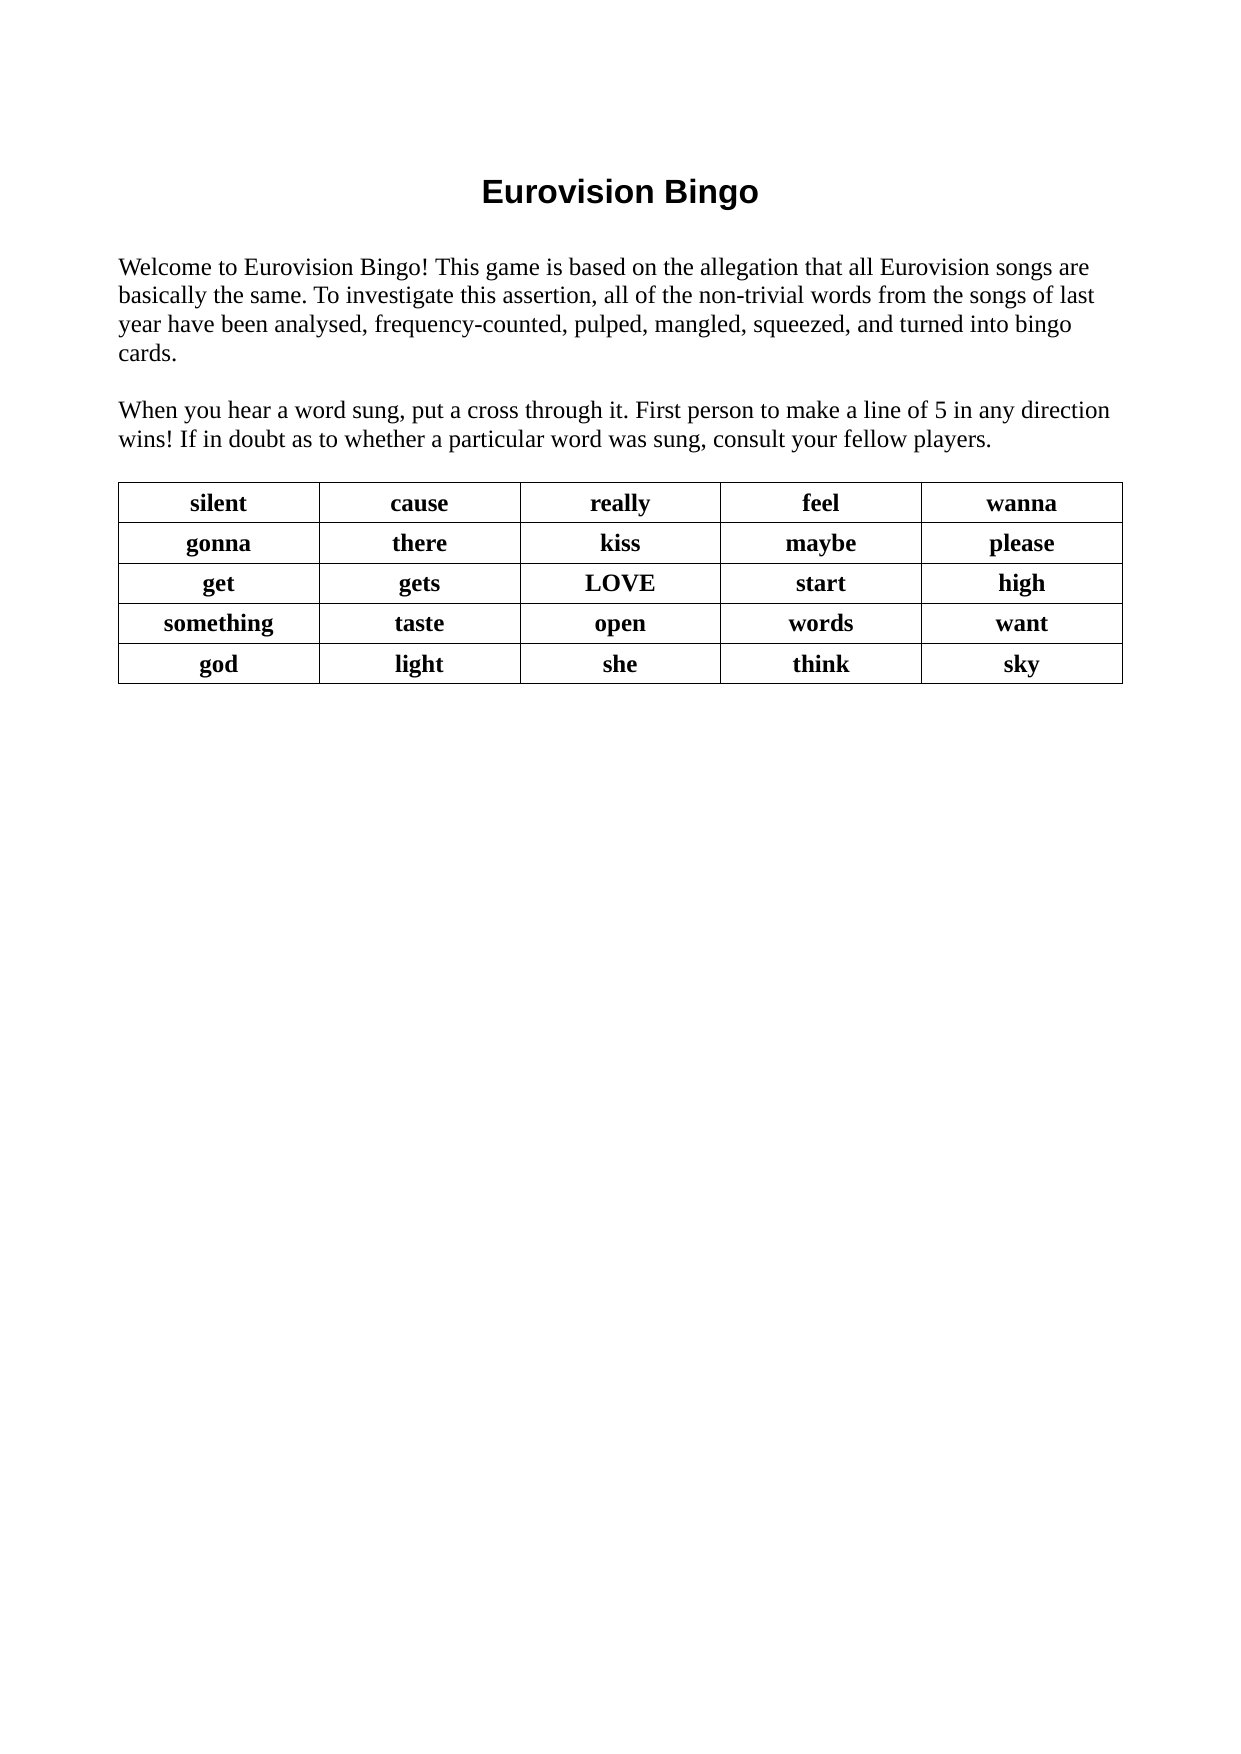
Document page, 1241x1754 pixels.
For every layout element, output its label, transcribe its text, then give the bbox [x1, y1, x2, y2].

table_cell get [119, 564, 319, 603]
table_header wanna [922, 483, 1122, 522]
table_cell think [721, 644, 921, 683]
table_cell sky [922, 644, 1122, 683]
table_header cause [320, 483, 520, 522]
table_cell high [922, 564, 1122, 603]
text Welcome to Eurovision Bingo! This game is based on the allegation that all Eurovision songs are basically the same. To investigate this assertion, all of the non-trivial words from the songs of last year have been analysed, frequency-counted, pulped, mangled, squeezed, and turned into bingo cards. [118, 252, 1122, 367]
subtitle Eurovision Bingo [118, 172, 1122, 211]
table_cell gets [320, 564, 520, 603]
table_cell open [521, 604, 720, 643]
table_cell maybe [721, 523, 921, 562]
table_cell kiss [521, 523, 720, 562]
table_header feel [721, 483, 921, 522]
table_cell want [922, 604, 1122, 643]
table_cell there [320, 523, 520, 562]
table_cell words [721, 604, 921, 643]
table_cell LOVE [521, 564, 720, 603]
table_cell something [119, 604, 319, 643]
table_cell taste [320, 604, 520, 643]
table_cell god [119, 644, 319, 683]
table_header silent [119, 483, 319, 522]
text When you hear a word sung, put a cross through it. First person to make a line of 5 in any direction wins! If in doubt as to whether a particular word was sung, consult your fellow players. [118, 396, 1122, 453]
table_header really [521, 483, 720, 522]
table_cell please [922, 523, 1122, 562]
table_cell she [521, 644, 720, 683]
table_cell start [721, 564, 921, 603]
table_cell gonna [119, 523, 319, 562]
table_cell light [320, 644, 520, 683]
